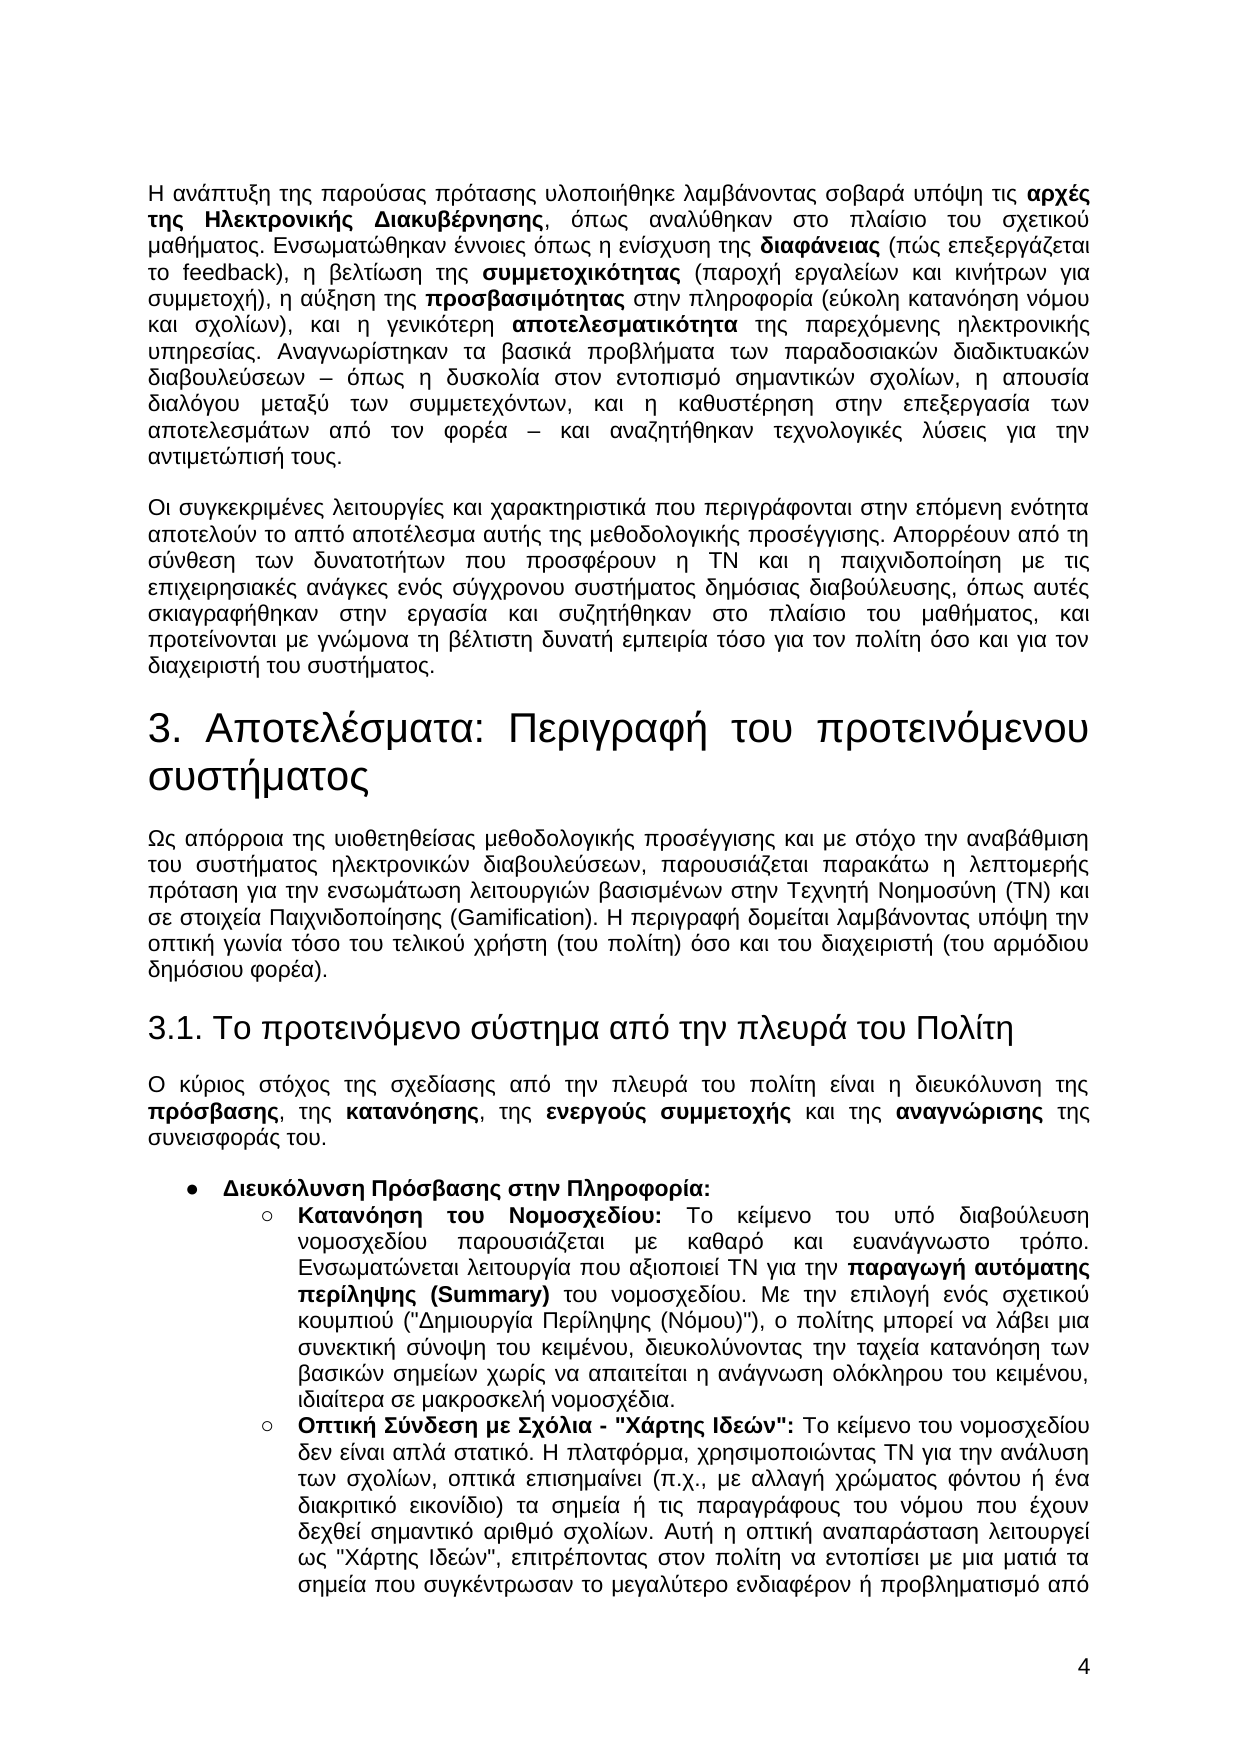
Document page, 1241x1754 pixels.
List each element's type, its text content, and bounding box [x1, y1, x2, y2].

list Κατανόηση του Νομοσχεδίου: Το κείμενο του υπό διαβούλευση νομοσχεδίου παρουσιάζεται με καθαρό και ευανάγνωστο τρόπο. Ενσωματώνεται λειτουργία που αξιοποιεί ΤΝ για την παραγωγή αυτόματης περίληψης (Summary) του νομοσχεδίου. Με την επιλογή ενός σχετικού κουμπιού ("Δημιουργία Περίληψης (Νόμου)"), ο πολίτης μπορεί να λάβει μια συνεκτική σύνοψη του κειμένου, διευκολύνοντας την ταχεία κατανόηση των βασικών σημείων χωρίς να απαιτείται η ανάγνωση ολόκληρου του κειμένου, ιδιαίτερα σε μακροσκελή νομοσχέδια. [260, 1202, 1090, 1412]
list Οπτική Σύνδεση με Σχόλια - "Χάρτης Ιδεών": Το κείμενο του νομοσχεδίου δεν είναι απλά στατικό. Η πλατφόρμα, χρησιμοποιώντας ΤΝ για την ανάλυση των σχολίων, οπτικά επισημαίνει (π.χ., με αλλαγή χρώματος φόντου ή ένα διακριτικό εικονίδιο) τα σημεία ή τις παραγράφους του νόμου που έχουν δεχθεί σημαντικό αριθμό σχολίων. Αυτή η οπτική αναπαράσταση λειτουργεί ως "Χάρτης Ιδεών", επιτρέποντας στον πολίτη να εντοπίσει με μια ματιά τα σημεία που συγκέντρωσαν το μεγαλύτερο ενδιαφέρον ή προβληματισμό από [260, 1412, 1090, 1597]
text Οι συγκεκριμένες λειτουργίες και χαρακτηριστικά που περιγράφονται στην επόμενη ενότητα αποτελούν το απτό αποτέλεσμα αυτής της μεθοδολογικής προσέγγισης. Απορρέουν από τη σύνθεση των δυνατοτήτων που προσφέρουν η ΤΝ και η παιχνιδοποίηση με τις επιχειρησιακές ανάγκες ενός σύγχρονου συστήματος δημόσιας διαβούλευσης, όπως αυτές σκιαγραφήθηκαν στην εργασία και συζητήθηκαν στο πλαίσιο του μαθήματος, και προτείνονται με γνώμονα τη βέλτιστη δυνατή εμπειρία τόσο για τον πολίτη όσο και για τον διαχειριστή του συστήματος. [148, 494, 1090, 679]
text Ως απόρροια της υιοθετηθείσας μεθοδολογικής προσέγγισης και με στόχο την αναβάθμιση του συστήματος ηλεκτρονικών διαβουλεύσεων, παρουσιάζεται παρακάτω η λεπτομερής πρόταση για την ενσωμάτωση λειτουργιών βασισμένων στην Τεχνητή Νοημοσύνη (ΤΝ) και σε στοιχεία Παιχνιδοποίησης (Gamification). Η περιγραφή δομείται λαμβάνοντας υπόψη την οπτική γωνία τόσο του τελικού χρήστη (του πολίτη) όσο και του διαχειριστή (του αρμόδιου δημόσιου φορέα). [148, 825, 1090, 983]
subtitle 3.1. Το προτεινόμενο σύστημα από την πλευρά του Πολίτη [148, 1008, 1090, 1046]
text Ο κύριος στόχος της σχεδίασης από την πλευρά του πολίτη είναι η διευκόλυνση της πρόσβασης, της κατανόησης, της ενεργούς συμμετοχής και της αναγνώρισης της συνεισφοράς του. [148, 1071, 1090, 1150]
subtitle 3. Αποτελέσματα: Περιγραφή του προτεινόμενου συστήματος [148, 704, 1090, 800]
list Διευκόλυνση Πρόσβασης στην Πληροφορία: [185, 1175, 1090, 1202]
text Η ανάπτυξη της παρούσας πρότασης υλοποιήθηκε λαμβάνοντας σοβαρά υπόψη τις αρχές της Ηλεκτρονικής Διακυβέρνησης, όπως αναλύθηκαν στο πλαίσιο του σχετικού μαθήματος. Ενσωματώθηκαν έννοιες όπως η ενίσχυση της διαφάνειας (πώς επεξεργάζεται το feedback), η βελτίωση της συμμετοχικότητας (παροχή εργαλείων και κινήτρων για συμμετοχή), η αύξηση της προσβασιμότητας στην πληροφορία (εύκολη κατανόηση νόμου και σχολίων), και η γενικότερη αποτελεσματικότητα της παρεχόμενης ηλεκτρονικής υπηρεσίας. Αναγνωρίστηκαν τα βασικά προβλήματα των παραδοσιακών διαδικτυακών διαβουλεύσεων – όπως η δυσκολία στον εντοπισμό σημαντικών σχολίων, η απουσία διαλόγου μεταξύ των συμμετεχόντων, και η καθυστέρηση στην επεξεργασία των αποτελεσμάτων από τον φορέα – και αναζητήθηκαν τεχνολογικές λύσεις για την αντιμετώπισή τους. [148, 179, 1090, 469]
